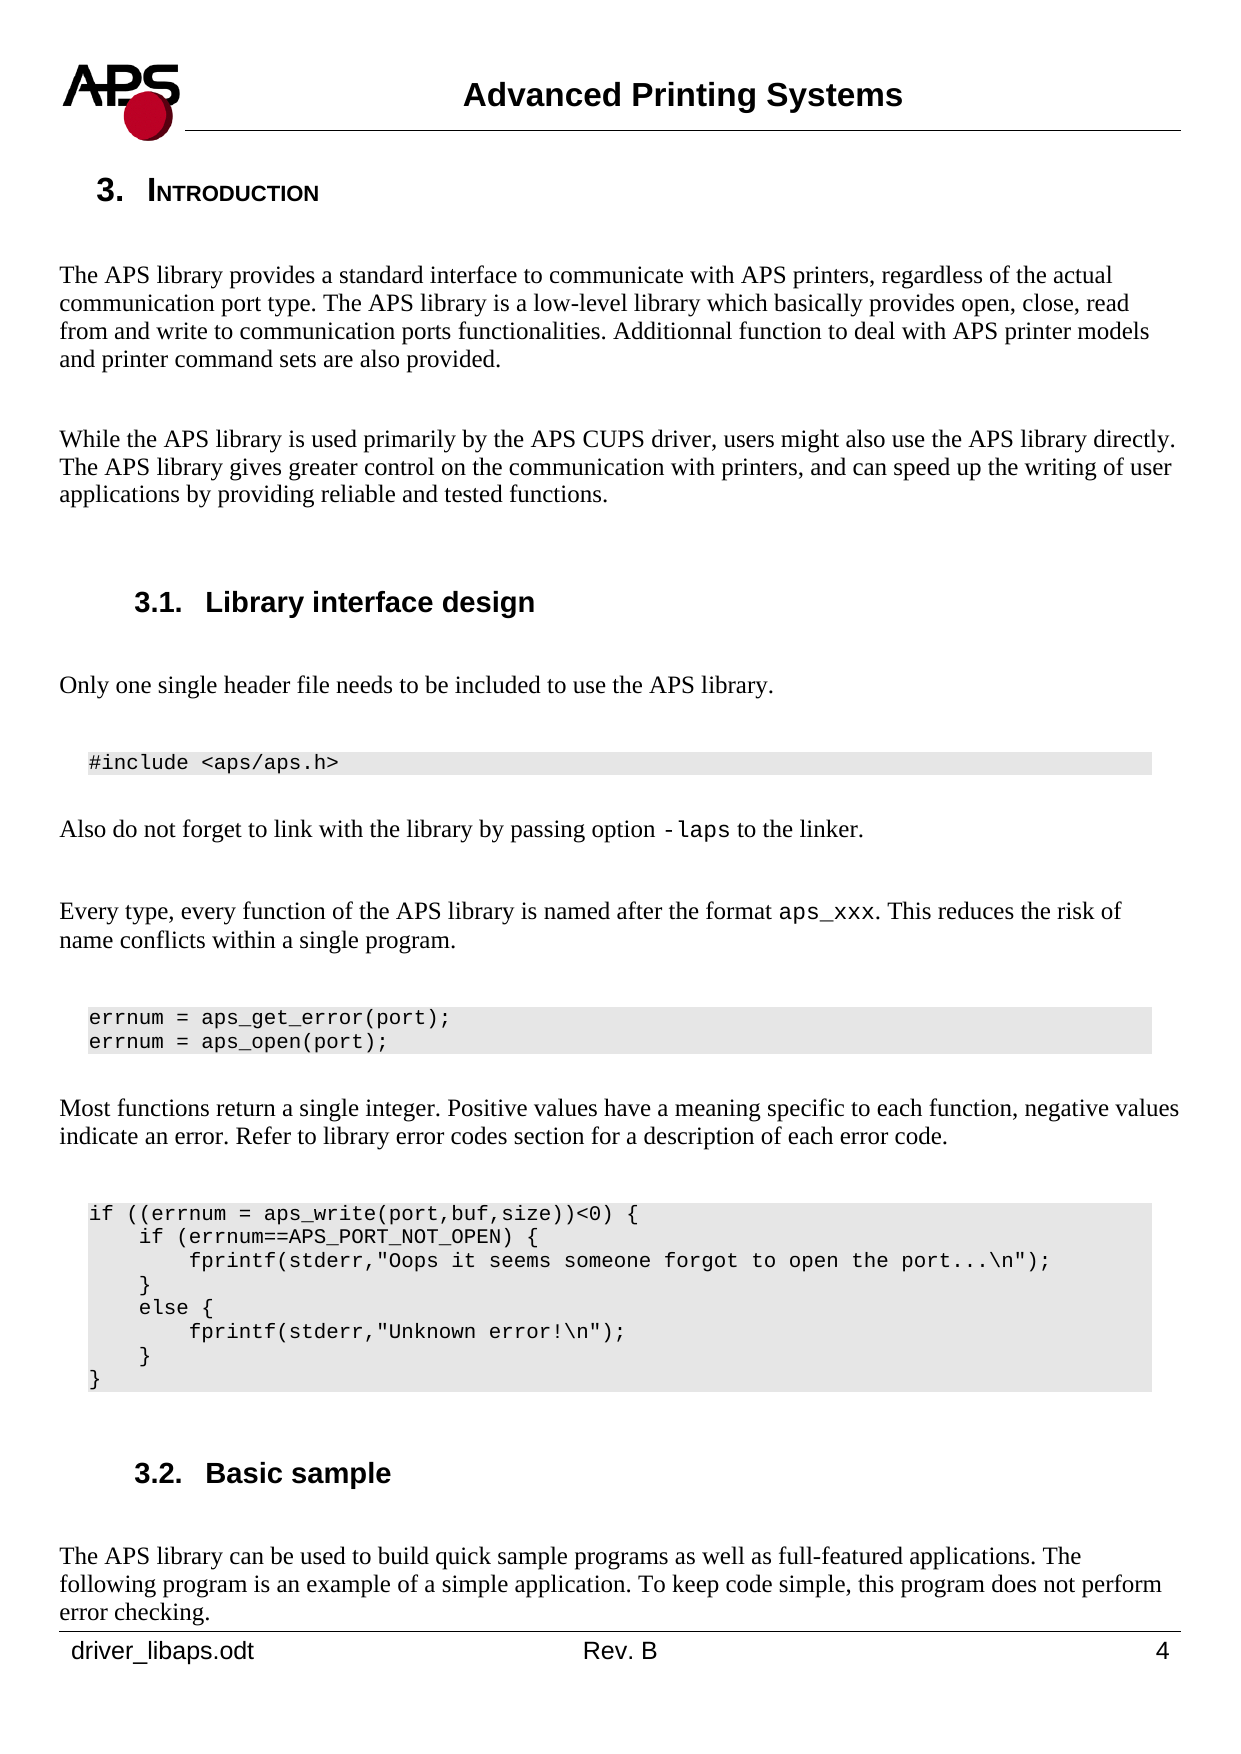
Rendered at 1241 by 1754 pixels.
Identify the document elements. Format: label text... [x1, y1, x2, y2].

subtitle Introduction [96, 171, 1181, 209]
subtitle Basic sample [134, 1457, 1181, 1490]
text } [88, 1274, 1152, 1297]
text Also do not forget to link with the library by passing option -laps to the linker. [59, 816, 1181, 845]
text While the APS library is used primarily by the APS CUPS driver, users might also use the APS library directly. The APS library gives greater control on the communication with printers, and can speed up the writing of user applications by providing reliable and tested functions. [59, 425, 1181, 508]
text errnum = aps_open(port); [88, 1031, 1152, 1054]
text } [88, 1344, 1152, 1368]
text #include <aps/aps.h> [88, 752, 1152, 775]
text Only one single header file needs to be included to use the APS library. [59, 671, 1181, 699]
text Every type, every function of the APS library is named after the format aps_xxx. This reduces the risk of name conflicts within a single program. [59, 897, 1181, 954]
text else { [88, 1297, 1152, 1321]
text The APS library can be used to build quick sample programs as well as full-featured applications. The following program is an example of a simple application. To keep code simple, this program does not perform error checking. [59, 1542, 1181, 1626]
text if (errnum==APS_PORT_NOT_OPEN) { [88, 1226, 1152, 1250]
text errnum = aps_get_error(port); [88, 1007, 1152, 1031]
picture [59, 59, 186, 147]
text The APS library provides a standard interface to communicate with APS printers, regardless of the actual communication port type. The APS library is a low-level library which basically provides open, close, read from and write to communication ports functionalities. Additionnal function to deal with APS printer models and printer command sets are also provided. [59, 262, 1181, 372]
text fprintf(stderr,"Unknown error!\n"); [88, 1321, 1152, 1344]
text } [88, 1368, 1152, 1392]
text if ((errnum = aps_write(port,buf,size))<0) { [88, 1203, 1152, 1226]
subtitle Library interface design [134, 586, 1181, 619]
text fprintf(stderr,"Oops it seems someone forgot to open the port...\n"); [88, 1250, 1152, 1274]
text Most functions return a single integer. Positive values have a meaning specific to each function, negative values indicate an error. Refer to library error codes section for a description of each error code. [59, 1094, 1181, 1150]
